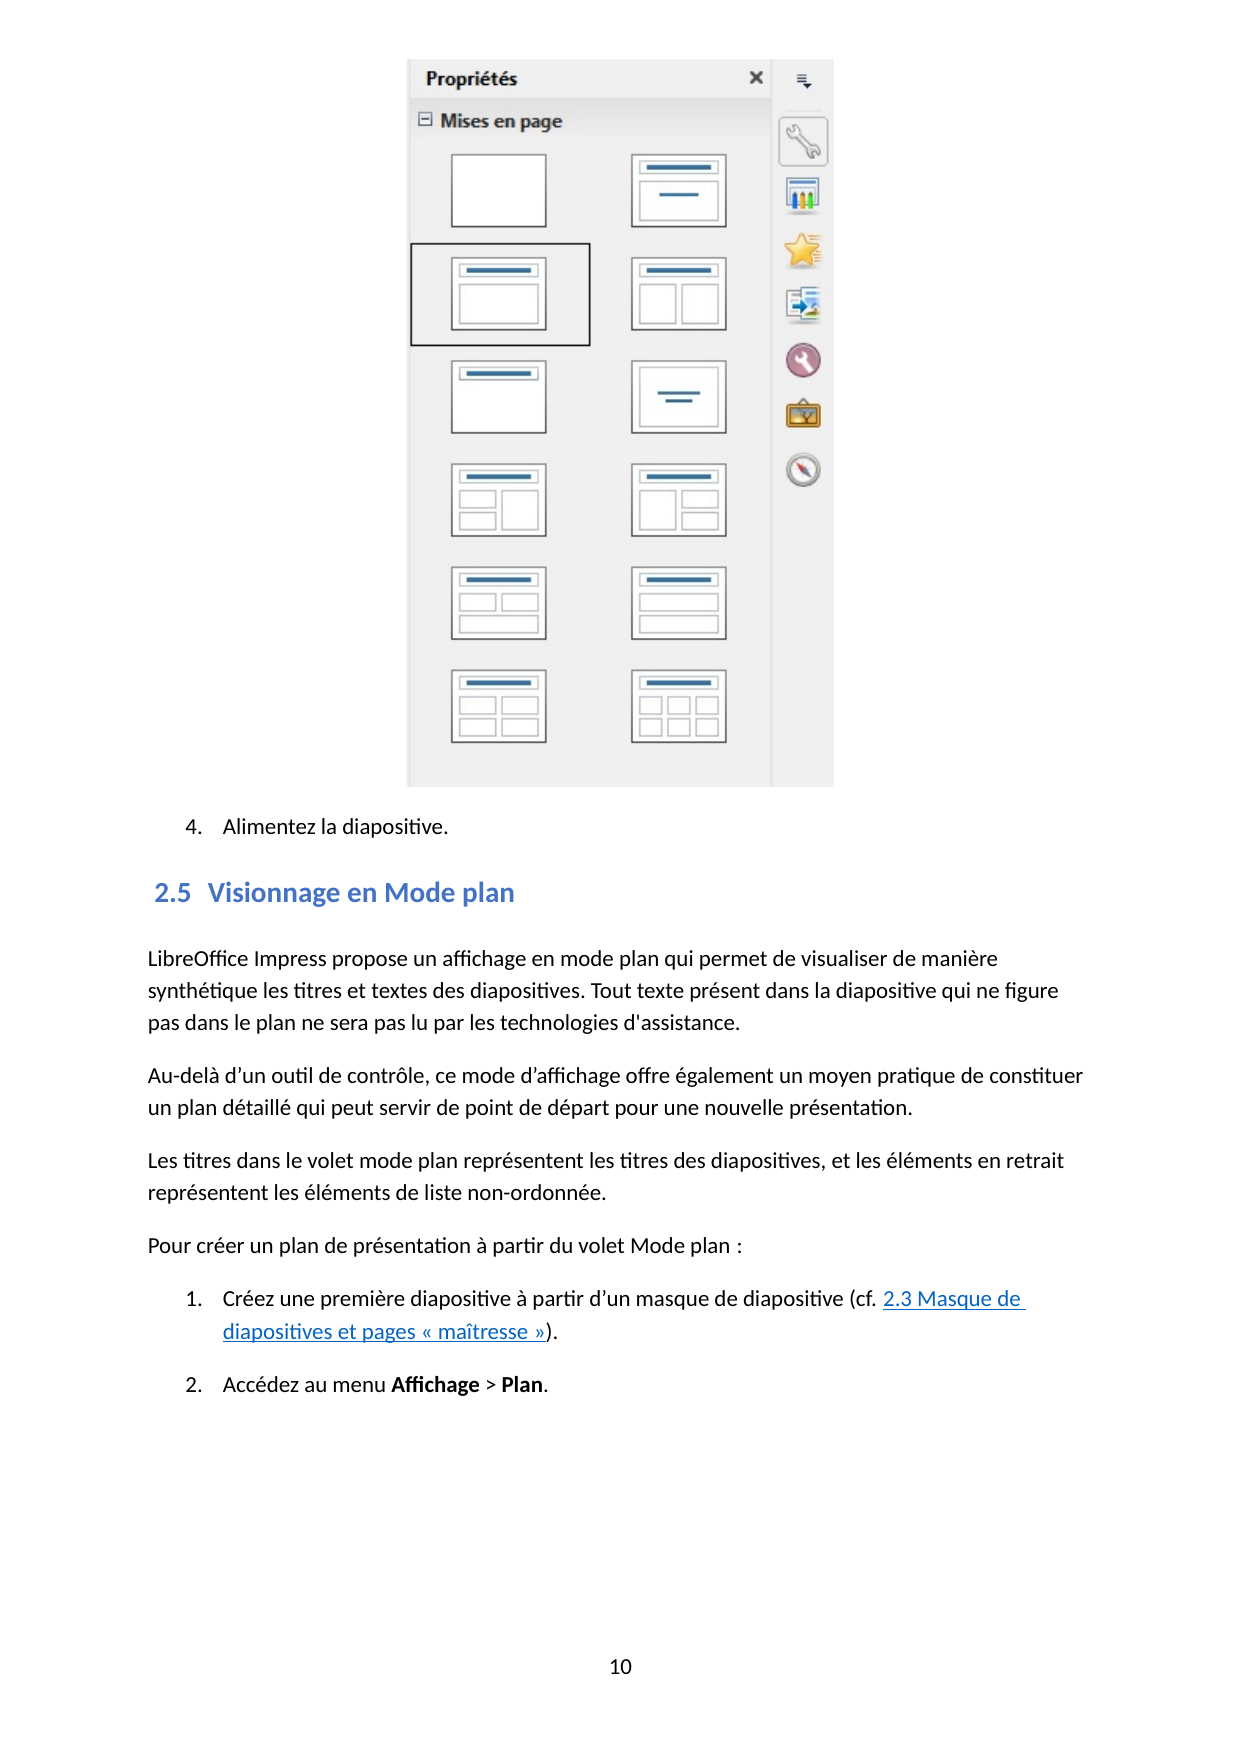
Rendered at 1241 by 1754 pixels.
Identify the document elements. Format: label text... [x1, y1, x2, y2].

subtitle Visionnage en Mode plan [148, 874, 1093, 909]
list Alimentez la diapositive. [185, 812, 1093, 840]
text Au-delà d’un outil de contrôle, ce mode d’affichage offre également un moyen pratique de constituer un plan détaillé qui peut servir de point de départ pour une nouvelle présentation. [148, 1061, 1093, 1121]
text Les titres dans le volet mode plan représentent les titres des diapositives, et les éléments en retrait représentent les éléments de liste non-ordonnée. [148, 1146, 1093, 1207]
text LibreOffice Impress propose un affichage en mode plan qui permet de visualiser de manière synthétique les titres et textes des diapositives. Tout texte présent dans la diapositive qui ne figure pas dans le plan ne sera pas lu par les technologies d'assistance. [148, 944, 1093, 1036]
picture [406, 59, 834, 787]
list Accédez au menu Affichage > Plan. [185, 1370, 1093, 1398]
text Pour créer un plan de présentation à partir du volet Mode plan : [148, 1232, 1093, 1259]
list Créez une première diapositive à partir d’un masque de diapositive (cf. 2.3 Masque de diapositives et pages « maîtresse »). [185, 1284, 1093, 1345]
